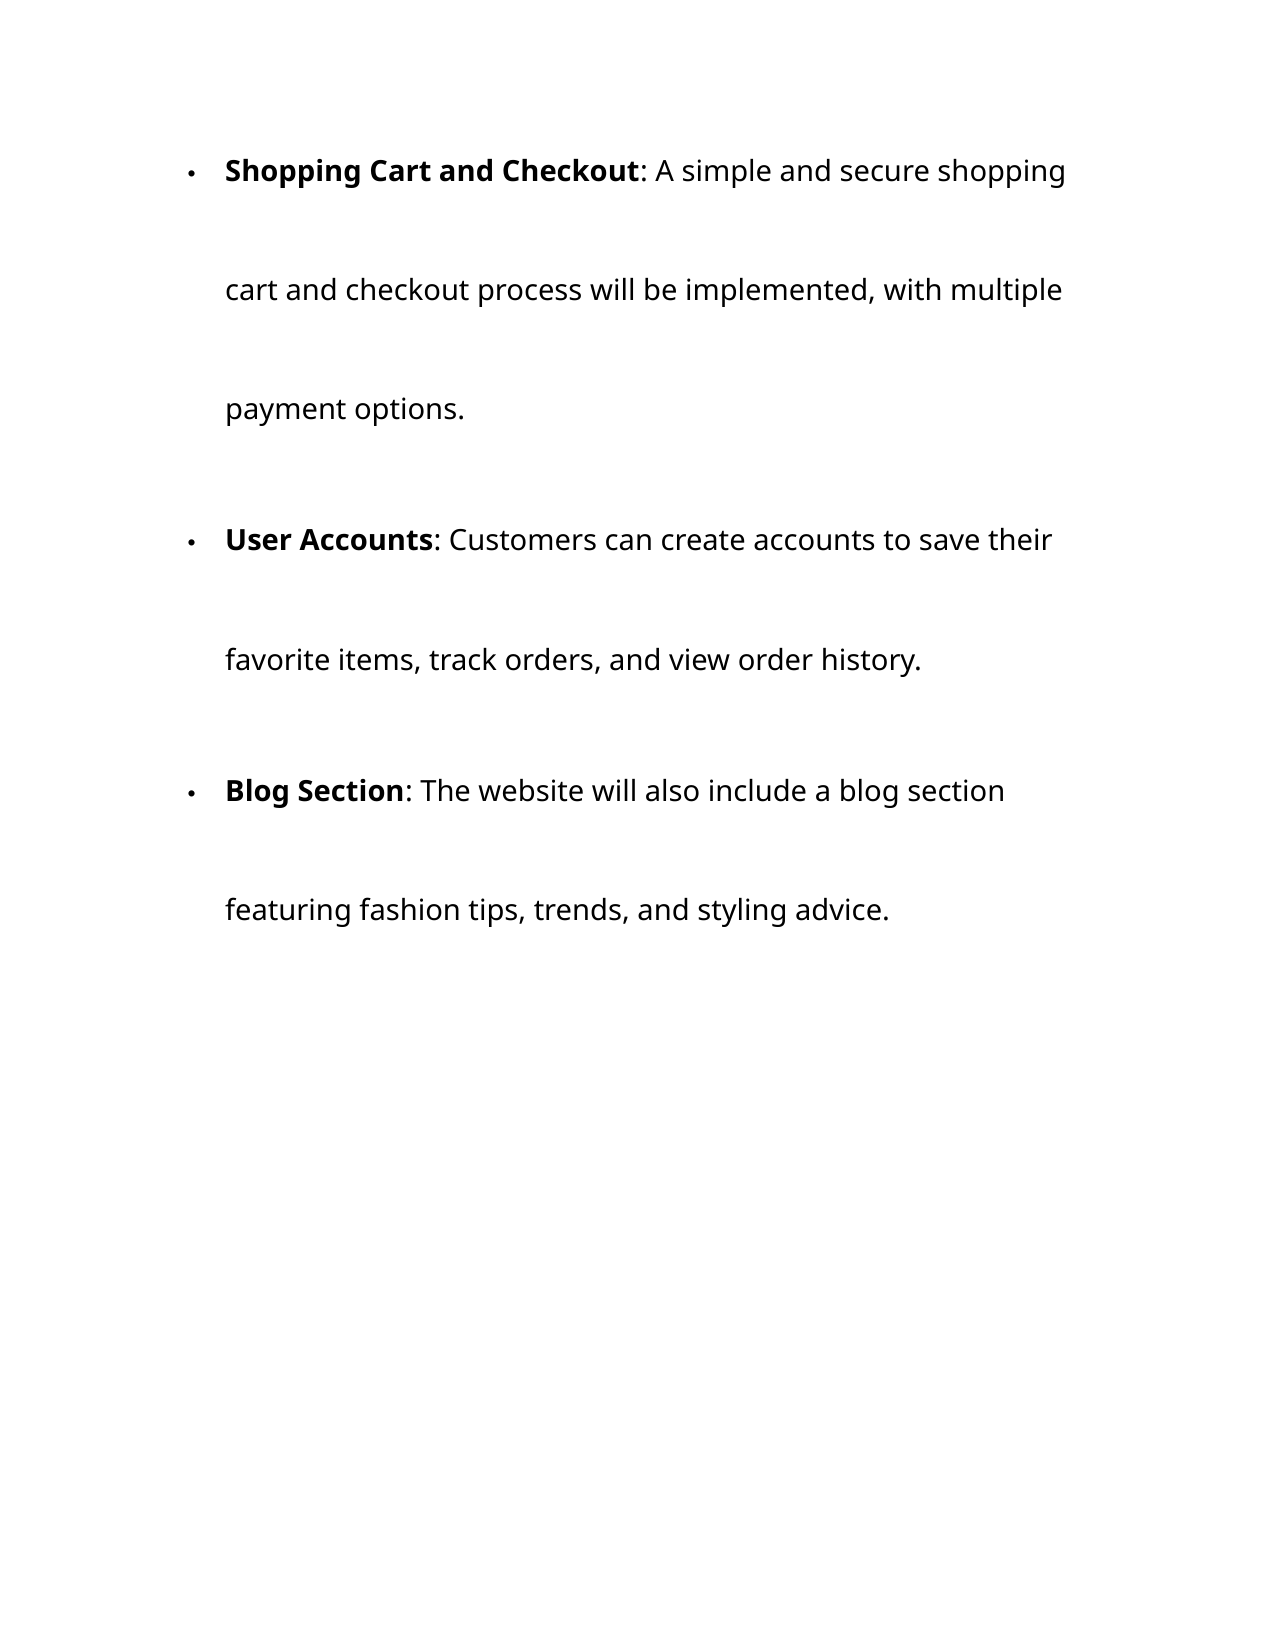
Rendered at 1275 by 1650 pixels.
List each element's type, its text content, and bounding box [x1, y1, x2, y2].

list Shopping Cart and Checkout: A simple and secure shopping cart and checkout process will be implemented, with multiple payment options. [187, 150, 1125, 428]
list Blog Section: The website will also include a blog section featuring fashion tips, trends, and styling advice. [187, 770, 1125, 929]
list User Accounts: Customers can create accounts to save their favorite items, track orders, and view order history. [187, 520, 1125, 678]
